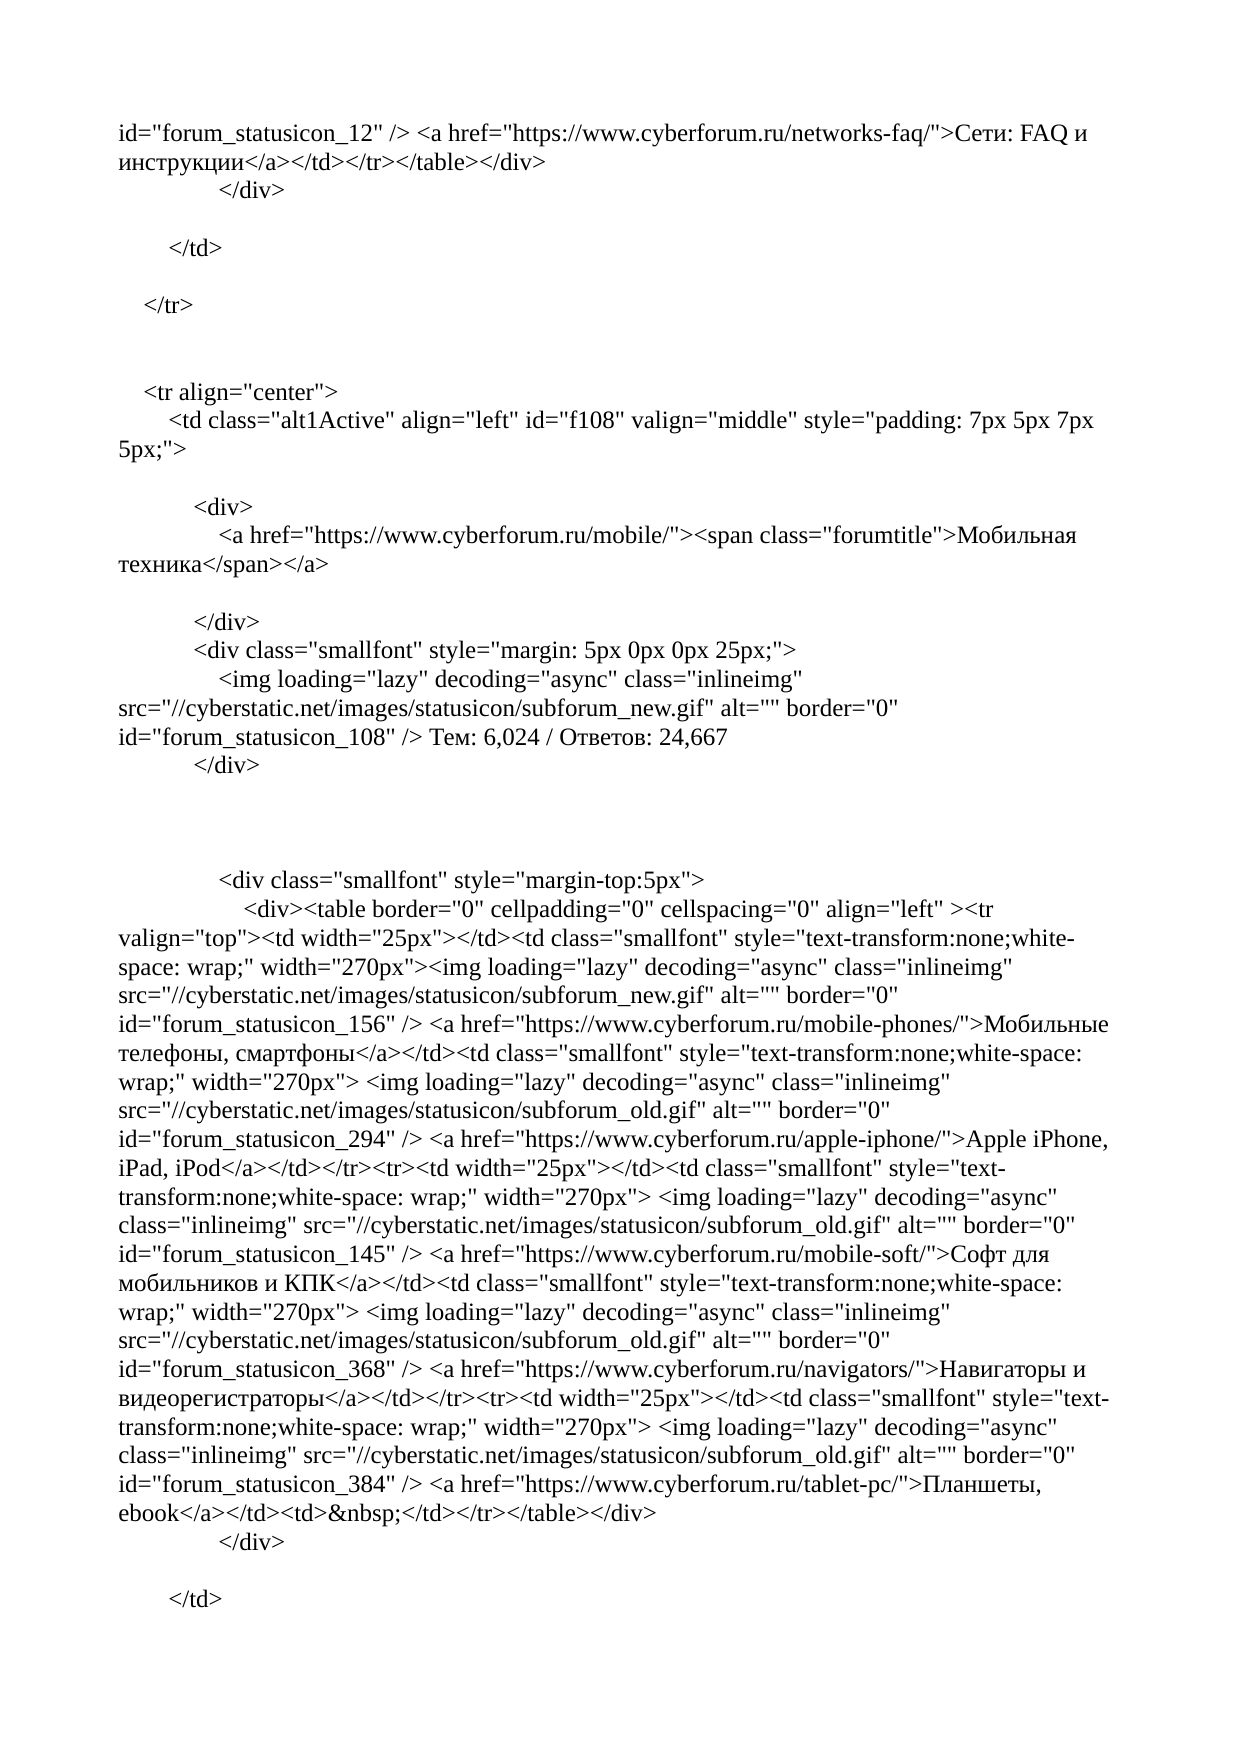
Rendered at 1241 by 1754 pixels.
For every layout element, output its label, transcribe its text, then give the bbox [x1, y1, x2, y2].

text </div> [118, 1527, 1122, 1556]
text <div class="smallfont" style="margin: 5px 0px 0px 25px;"> [118, 636, 1122, 664]
text <img loading="lazy" decoding="async" class="inlineimg" src="//cyberstatic.net/images/statusicon/subforum_new.gif" alt="" border="0" id="forum_statusicon_108" /> Тем: 6,024 / Ответов: 24,667 [118, 664, 1122, 751]
text </tr> [118, 291, 1122, 319]
text </div> [118, 751, 1122, 779]
text </div> [118, 176, 1122, 204]
text <div class="smallfont" style="margin-top:5px"> [118, 866, 1122, 894]
text </div> [118, 607, 1122, 636]
text <tr align="center"> [118, 377, 1122, 406]
text <div> [118, 492, 1122, 521]
text <td class="alt1Active" align="left" id="f108" valign="middle" style="padding: 7px 5px 7px 5px;"> [118, 406, 1122, 463]
text <div><table border="0" cellpadding="0" cellspacing="0" align="left" ><tr valign="top"><td width="25px"></td><td class="smallfont" style="text-transform:none;white-space: wrap;" width="270px"><img loading="lazy" decoding="async" class="inlineimg" src="//cyberstatic.net/images/statusicon/subforum_new.gif" alt="" border="0" id="forum_statusicon_156" /> <a href="https://www.cyberforum.ru/mobile-phones/">Мобильные телефоны, смартфоны</a></td><td class="smallfont" style="text-transform:none;white-space: wrap;" width="270px"> <img loading="lazy" decoding="async" class="inlineimg" src="//cyberstatic.net/images/statusicon/subforum_old.gif" alt="" border="0" id="forum_statusicon_294" /> <a href="https://www.cyberforum.ru/apple-iphone/">Apple iPhone, iPad, iPod</a></td></tr><tr><td width="25px"></td><td class="smallfont" style="text-transform:none;white-space: wrap;" width="270px"> <img loading="lazy" decoding="async" class="inlineimg" src="//cyberstatic.net/images/statusicon/subforum_old.gif" alt="" border="0" id="forum_statusicon_145" /> <a href="https://www.cyberforum.ru/mobile-soft/">Софт для мобильников и КПК</a></td><td class="smallfont" style="text-transform:none;white-space: wrap;" width="270px"> <img loading="lazy" decoding="async" class="inlineimg" src="//cyberstatic.net/images/statusicon/subforum_old.gif" alt="" border="0" id="forum_statusicon_368" /> <a href="https://www.cyberforum.ru/navigators/">Навигаторы и видеорегистраторы</a></td></tr><tr><td width="25px"></td><td class="smallfont" style="text-transform:none;white-space: wrap;" width="270px"> <img loading="lazy" decoding="async" class="inlineimg" src="//cyberstatic.net/images/statusicon/subforum_old.gif" alt="" border="0" id="forum_statusicon_384" /> <a href="https://www.cyberforum.ru/tablet-pc/">Планшеты, ebook</a></td><td>&nbsp;</td></tr></table></div> [118, 894, 1122, 1527]
text id="forum_statusicon_12" /> <a href="https://www.cyberforum.ru/networks-faq/">Сети: FAQ и инструкции</a></td></tr></table></div> [118, 118, 1122, 176]
text </td> [118, 233, 1122, 262]
text <a href="https://www.cyberforum.ru/mobile/"><span class="forumtitle">Мобильная техника</span></a> [118, 521, 1122, 578]
text </td> [118, 1584, 1122, 1613]
